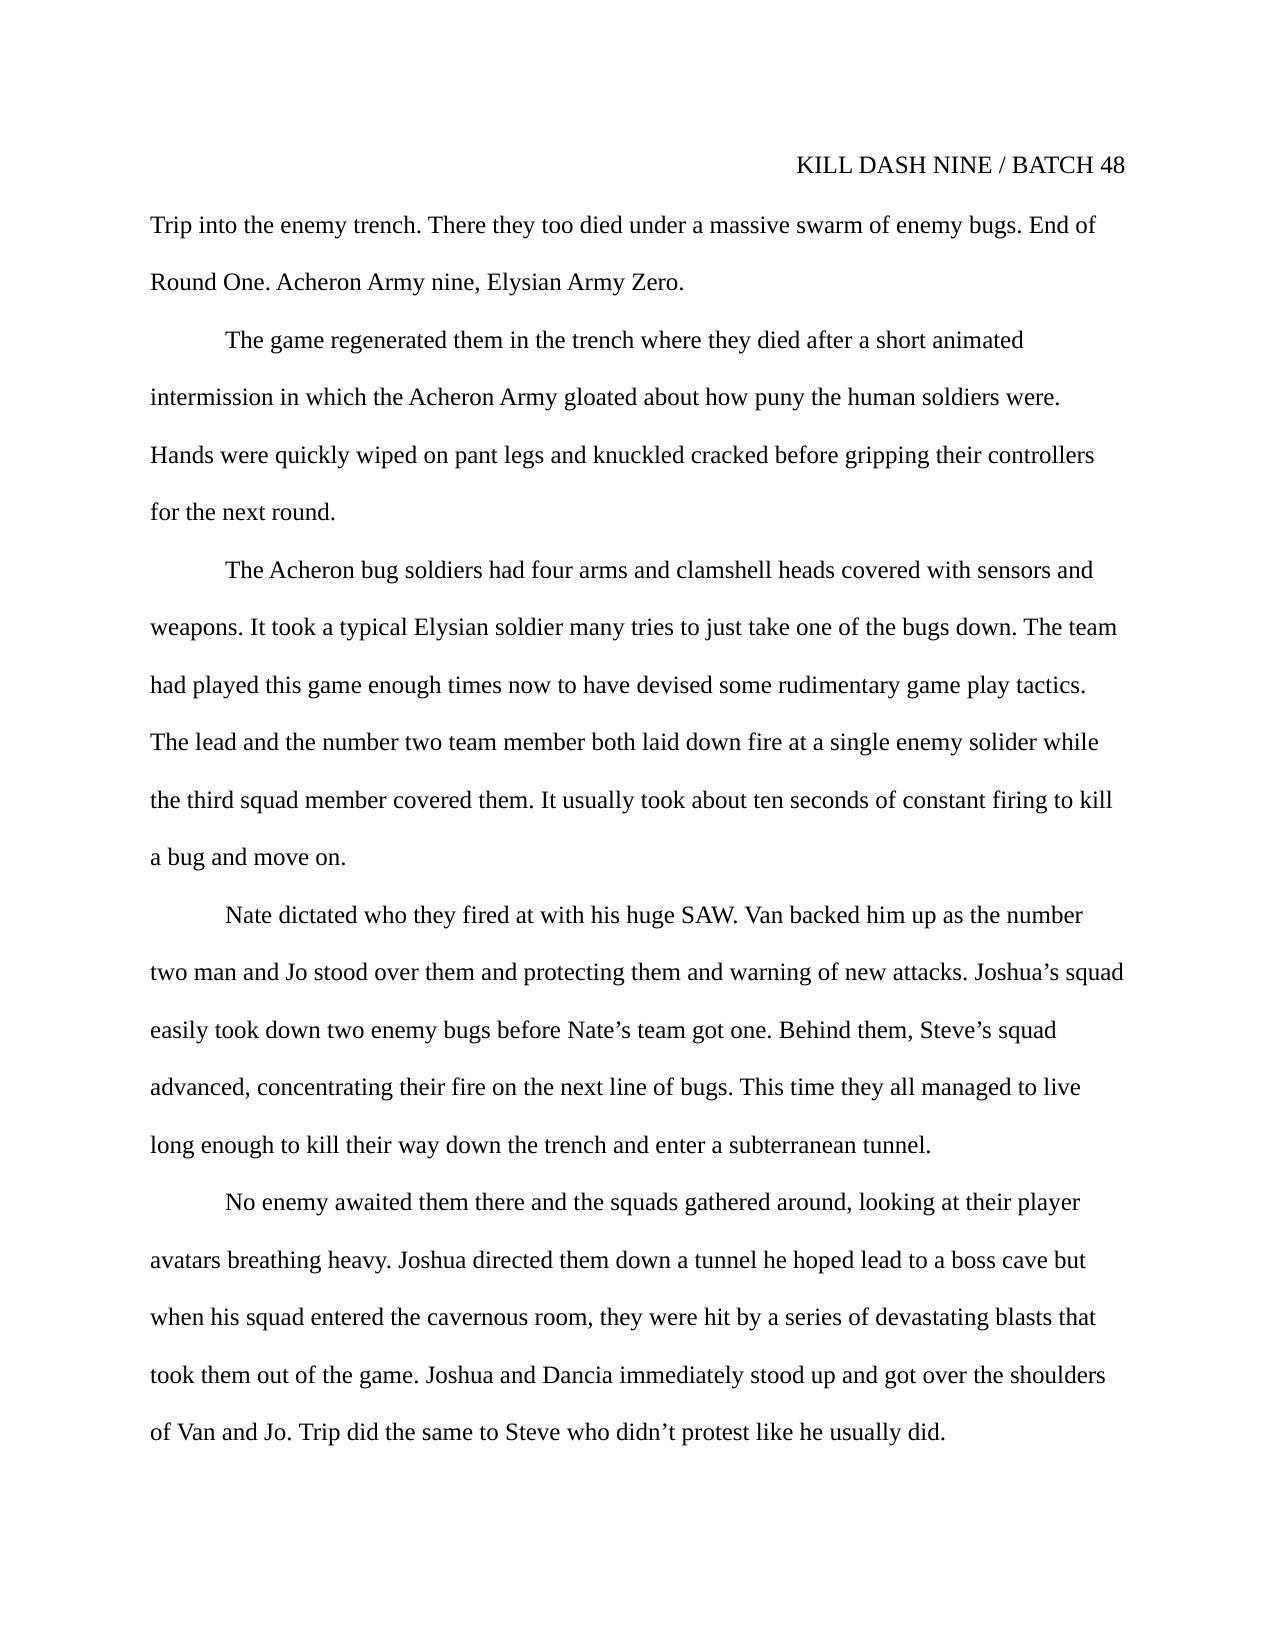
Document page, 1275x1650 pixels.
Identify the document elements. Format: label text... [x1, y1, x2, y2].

text The game regenerated them in the trench where they died after a short animated intermission in which the Acheron Army gloated about how puny the human soldiers were. Hands were quickly wiped on pant legs and knuckled cracked before gripping their controllers for the next round. [150, 325, 1125, 526]
text No enemy awaited them there and the squads gathered around, looking at their player avatars breathing heavy. Joshua directed them down a tunnel he hoped lead to a boss cave but when his squad entered the cavernous room, they were hit by a series of devastating blasts that took them out of the game. Joshua and Dancia immediately stood up and got over the shoulders of Van and Jo. Trip did the same to Steve who didn’t protest like he usually did. [150, 1187, 1125, 1446]
text Trip into the enemy trench. There they too died under a massive swarm of enemy bugs. End of Round One. Acheron Army nine, Elysian Army Zero. [150, 210, 1125, 296]
text Nate dictated who they fired at with his huge SAW. Van backed him up as the number two man and Jo stood over them and protecting them and warning of new attacks. Joshua’s squad easily took down two enemy bugs before Nate’s team got one. Behind them, Steve’s squad advanced, concentrating their fire on the next line of bugs. This time they all managed to live long enough to kill their way down the trench and enter a subterranean tunnel. [150, 900, 1125, 1159]
text The Acheron bug soldiers had four arms and clamshell heads covered with sensors and weapons. It took a typical Elysian soldier many tries to just take one of the bugs down. The team had played this game enough times now to have devised some rudimentary game play tactics. The lead and the number two team member both laid down fire at a single enemy solider while the third squad member covered them. It usually took about ten seconds of constant firing to kill a bug and move on. [150, 555, 1125, 871]
